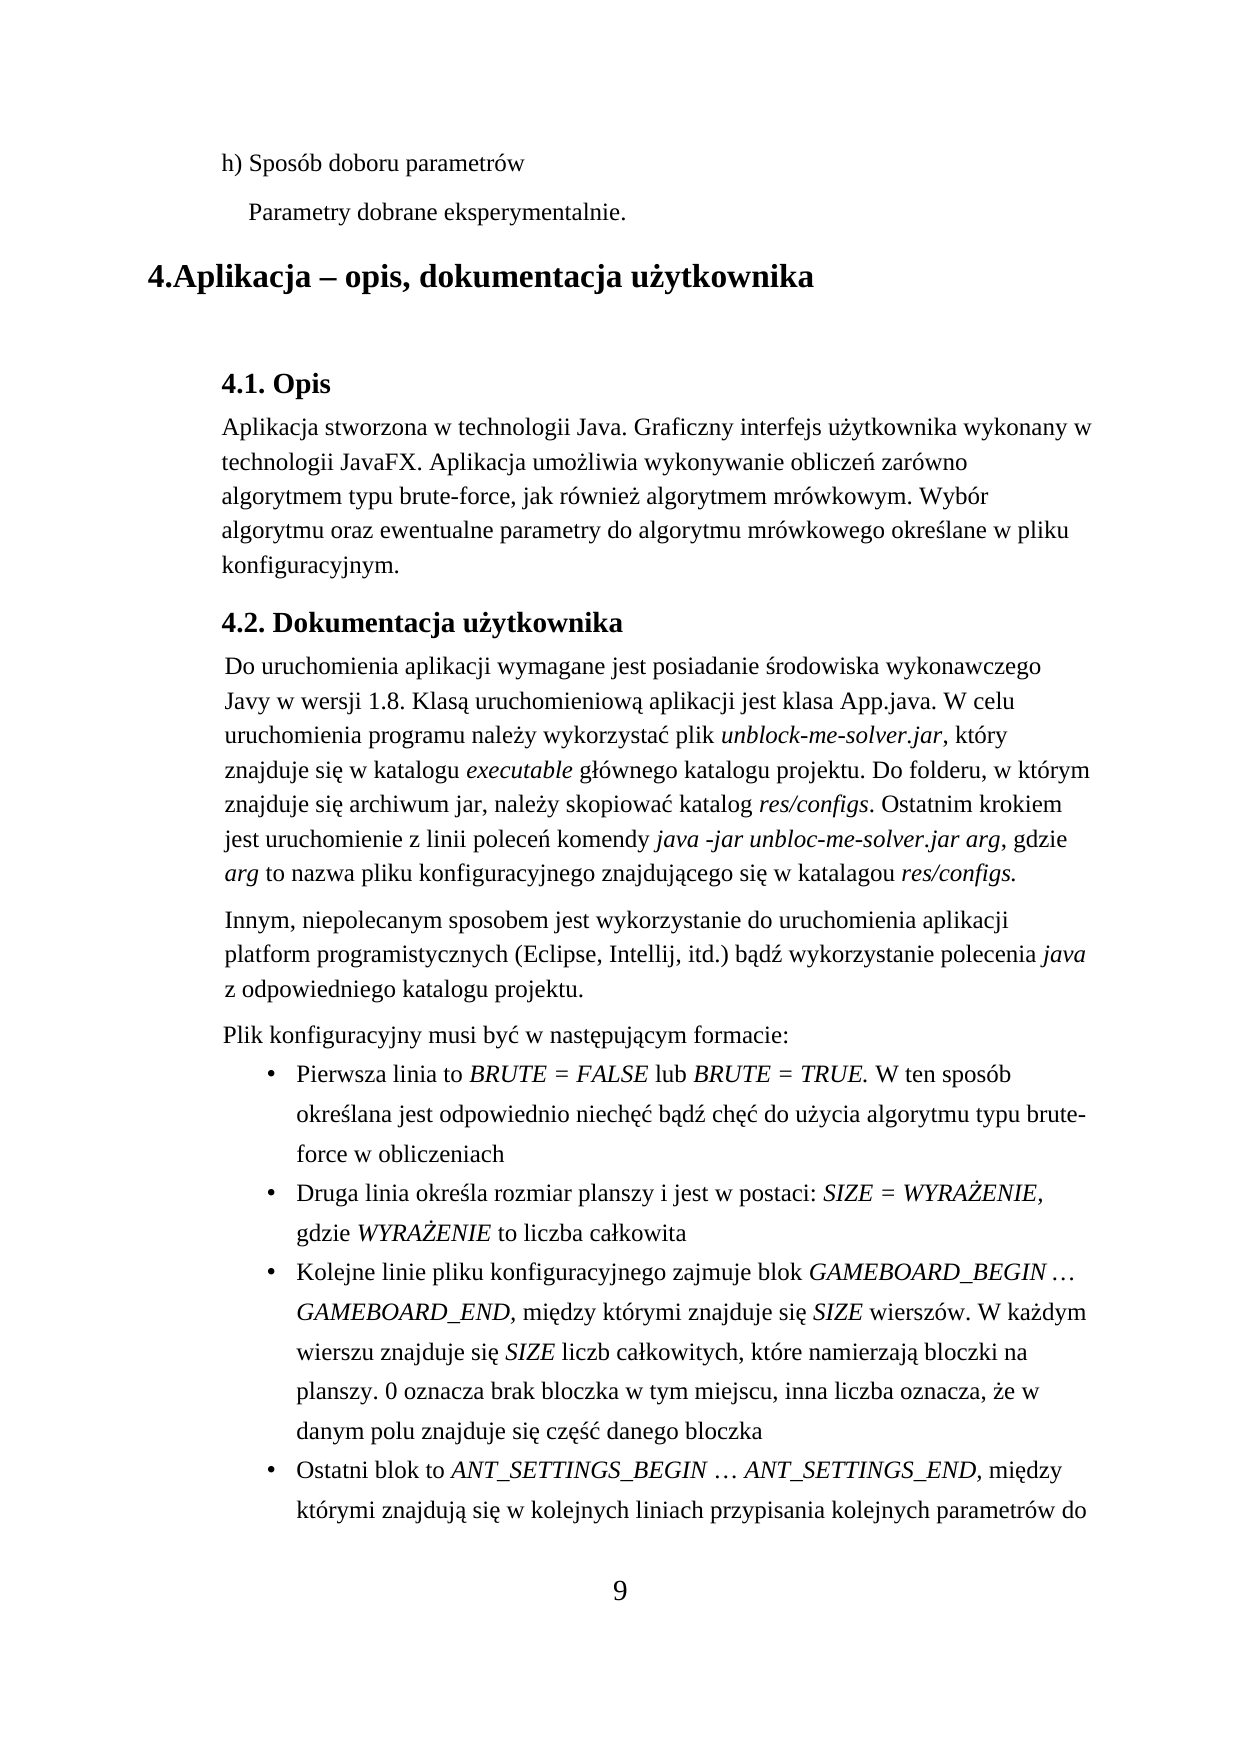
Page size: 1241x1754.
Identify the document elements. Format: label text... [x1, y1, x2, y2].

text h) Sposób doboru parametrów [148, 148, 1093, 176]
list Druga linia określa rozmiar planszy i jest w postaci: SIZE = WYRAŻENIE, gdzie WYRAŻENIE to liczba całkowita [267, 1178, 1093, 1247]
list Pierwsza linia to BRUTE = FALSE lub BRUTE = TRUE. W ten sposób określana jest odpowiednio niechęć bądź chęć do użycia algorytmu typu brute-force w obliczeniach [267, 1059, 1093, 1167]
text Plik konfiguracyjny musi być w następującym formacie: [223, 1020, 1093, 1049]
subtitle 4.Aplikacja – opis, dokumentacja użytkownika [148, 256, 1093, 294]
text Aplikacja stworzona w technologii Java. Graficzny interfejs użytkownika wykonany w technologii JavaFX. Aplikacja umożliwia wykonywanie obliczeń zarówno algorytmem typu brute-force, jak również algorytmem mrówkowym. Wybór algorytmu oraz ewentualne parametry do algorytmu mrówkowego określane w pliku konfiguracyjnym. [148, 412, 1093, 579]
list Kolejne linie pliku konfiguracyjnego zajmuje blok GAMEBOARD_BEGIN … GAMEBOARD_END, między którymi znajduje się SIZE wierszów. W każdym wierszu znajduje się SIZE liczb całkowitych, które namierzają bloczki na planszy. 0 oznacza brak bloczka w tym miejscu, inna liczba oznacza, że w danym polu znajduje się część danego bloczka [267, 1257, 1093, 1444]
text Do uruchomienia aplikacji wymagane jest posiadanie środowiska wykonawczego Javy w wersji 1.8. Klasą uruchomieniową aplikacji jest klasa App.java. W celu uruchomienia programu należy wykorzystać plik unblock-me-solver.jar, który znajduje się w katalogu executable głównego katalogu projektu. Do folderu, w którym znajduje się archiwum jar, należy skopiować katalog res/configs. Ostatnim krokiem jest uruchomienie z linii poleceń komendy java -jar unbloc-me-solver.jar arg, gdzie arg to nazwa pliku konfiguracyjnego znajdującego się w katalagou res/configs. [224, 651, 1093, 887]
subtitle 4.1. Opis [148, 366, 1093, 400]
list Ostatni blok to ANT_SETTINGS_BEGIN … ANT_SETTINGS_END, między którymi znajdują się w kolejnych liniach przypisania kolejnych parametrów do [267, 1455, 1093, 1524]
text Parametry dobrane eksperymentalnie. [248, 197, 1093, 225]
text Innym, niepolecanym sposobem jest wykorzystanie do uruchomienia aplikacji platform programistycznych (Eclipse, Intellij, itd.) bądź wykorzystanie polecenia java z odpowiedniego katalogu projektu. [224, 905, 1093, 1002]
subtitle 4.2. Dokumentacja użytkownika [148, 605, 1093, 639]
